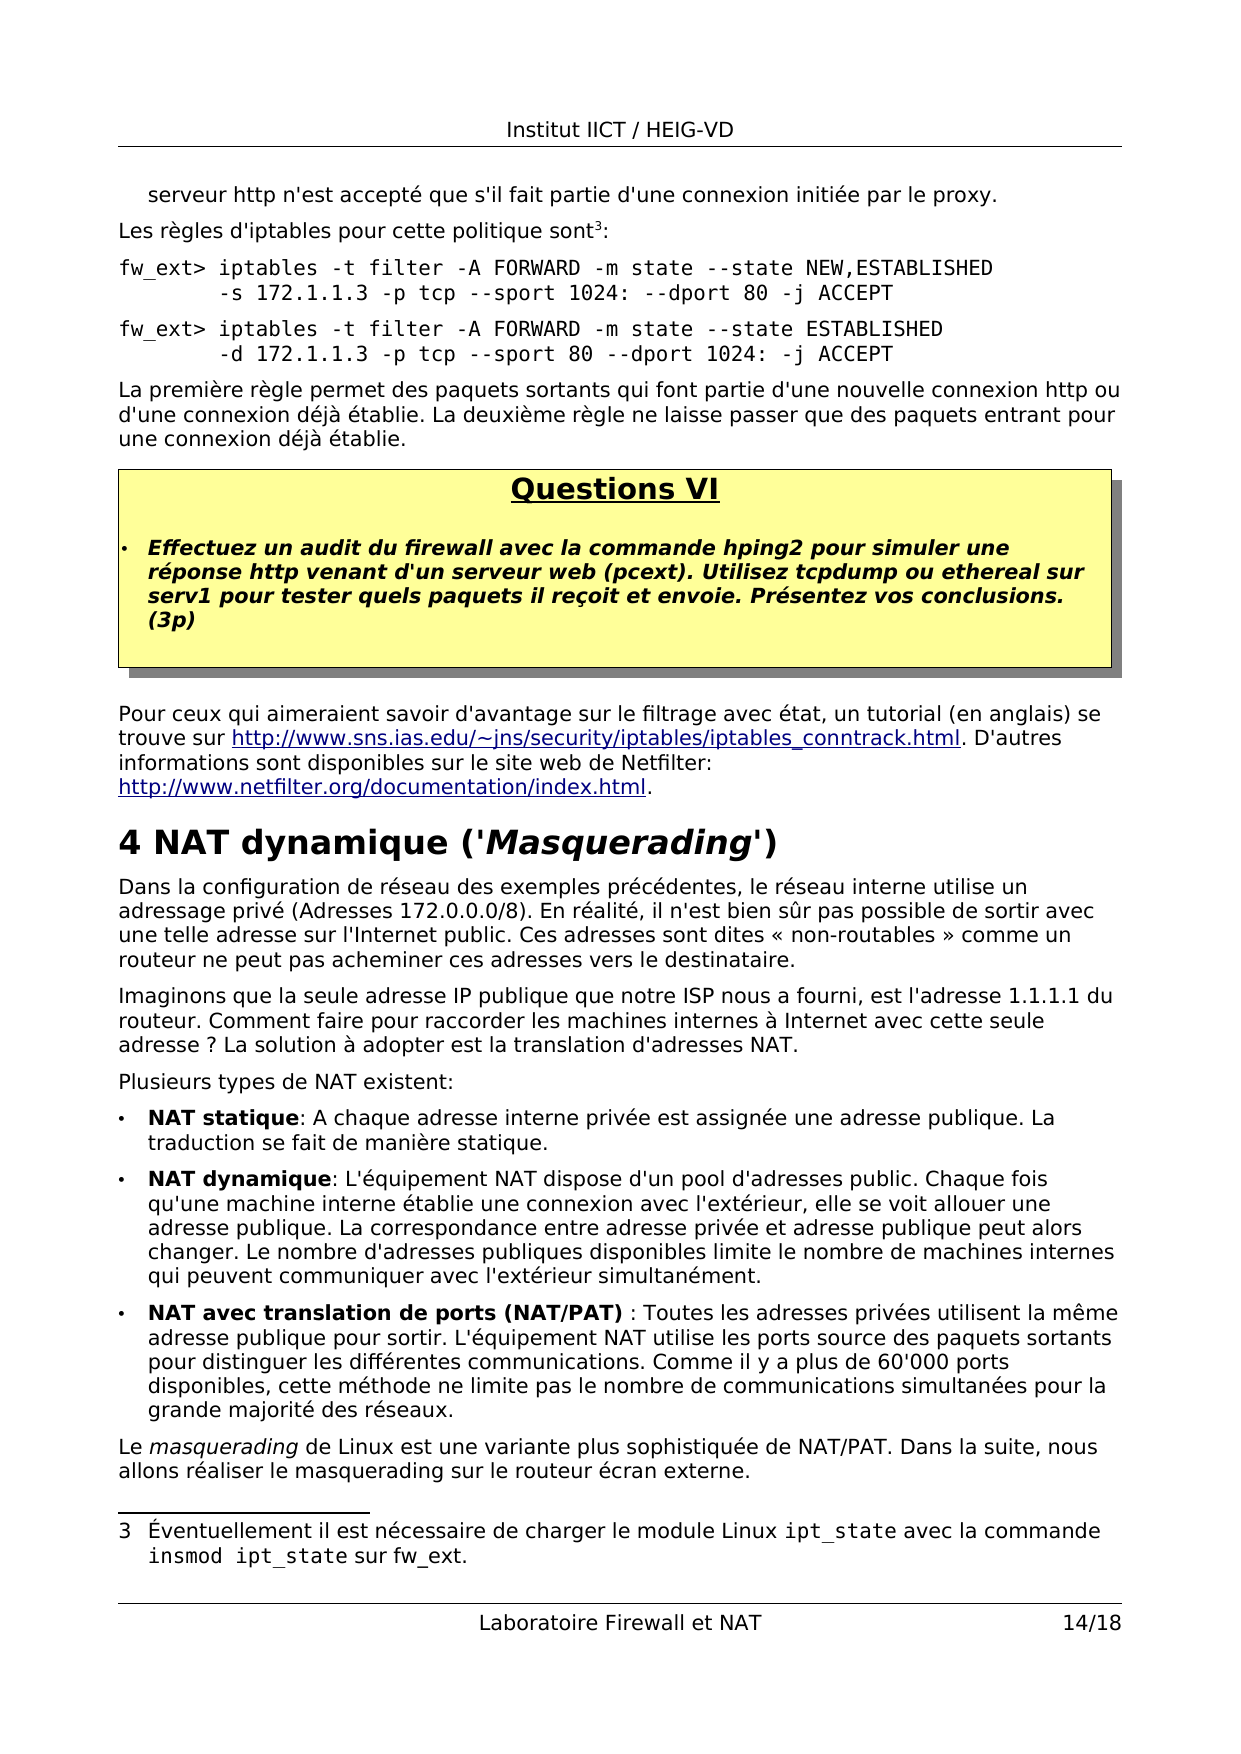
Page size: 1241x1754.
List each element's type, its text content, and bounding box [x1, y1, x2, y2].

text fw_ext> iptables -t filter -A FORWARD -m state --state NEW,ESTABLISHED -s 172.1.1.3 -p tcp --sport 1024: --dport 80 -j ACCEPT [118, 256, 1122, 305]
subtitle NAT dynamique ('Masquerading') [118, 824, 1122, 862]
list Effectuez un audit du firewall avec la commande hping2 pour simuler une réponse http venant d'un serveur web (pcext). Utilisez tcpdump ou ethereal sur serv1 pour tester quels paquets il reçoit et envoie. Présentez vos conclusions. (3p) [119, 533, 1111, 633]
list NAT statique: A chaque adresse interne privée est assignée une adresse publique. La traduction se fait de manière statique. [118, 1107, 1122, 1155]
text fw_ext> iptables -t filter -A FORWARD -m state --state ESTABLISHED -d 172.1.1.3 -p tcp --sport 80 --dport 1024: -j ACCEPT [118, 317, 1122, 366]
list NAT dynamique: L'équipement NAT dispose d'un pool d'adresses public. Chaque fois qu'une machine interne établie une connexion avec l'extérieur, elle se voit allouer une adresse publique. La correspondance entre adresse privée et adresse publique peut alors changer. Le nombre d'adresses publiques disponibles limite le nombre de machines internes qui peuvent communiquer avec l'extérieur simultanément. [118, 1168, 1122, 1289]
text Le masquerading de Linux est une variante plus sophistiquée de NAT/PAT. Dans la suite, nous allons réaliser le masquerading sur le routeur écran externe. [118, 1435, 1122, 1484]
text La première règle permet des paquets sortants qui font partie d'une nouvelle connexion http ou d'une connexion déjà établie. La deuxième règle ne laisse passer que des paquets entrant pour une connexion déjà établie. [118, 378, 1122, 451]
text Pour ceux qui aimeraient savoir d'avantage sur le filtrage avec état, un tutorial (en anglais) se trouve sur http://www.sns.ias.edu/~jns/security/iptables/iptables_conntrack.html. D'autres informations sont disponibles sur le site web de Netfilter: http://www.netfilter.org/documentation/index.html. [118, 678, 1122, 799]
text Éventuellement il est nécessaire de charger le module Linux ipt_state avec la commande insmod ipt_state sur fw_ext. [118, 1519, 1122, 1568]
subtitle Questions VI [119, 470, 1111, 506]
text Plusieurs types de NAT existent: [118, 1070, 1122, 1094]
text Imaginons que la seule adresse IP publique que notre ISP nous a fourni, est l'adresse 1.1.1.1 du routeur. Comment faire pour raccorder les machines internes à Internet avec cette seule adresse ? La solution à adopter est la translation d'adresses NAT. [118, 984, 1122, 1057]
text Dans la configuration de réseau des exemples précédentes, le réseau interne utilise un adressage privé (Adresses 172.0.0.0/8). En réalité, il n'est bien sûr pas possible de sortir avec une telle adresse sur l'Internet public. Ces adresses sont dites « non-routables » comme un routeur ne peut pas acheminer ces adresses vers le destinataire. [118, 875, 1122, 972]
text Les règles d'iptables pour cette politique sont: [118, 220, 1122, 244]
list serveur http n'est accepté que s'il fait partie d'une connexion initiée par le proxy. [118, 183, 1122, 207]
list NAT avec translation de ports (NAT/PAT) : Toutes les adresses privées utilisent la même adresse publique pour sortir. L'équipement NAT utilise les ports source des paquets sortants pour distinguer les différentes communications. Comme il y a plus de 60'000 ports disponibles, cette méthode ne limite pas le nombre de communications simultanées pour la grande majorité des réseaux. [118, 1301, 1122, 1423]
